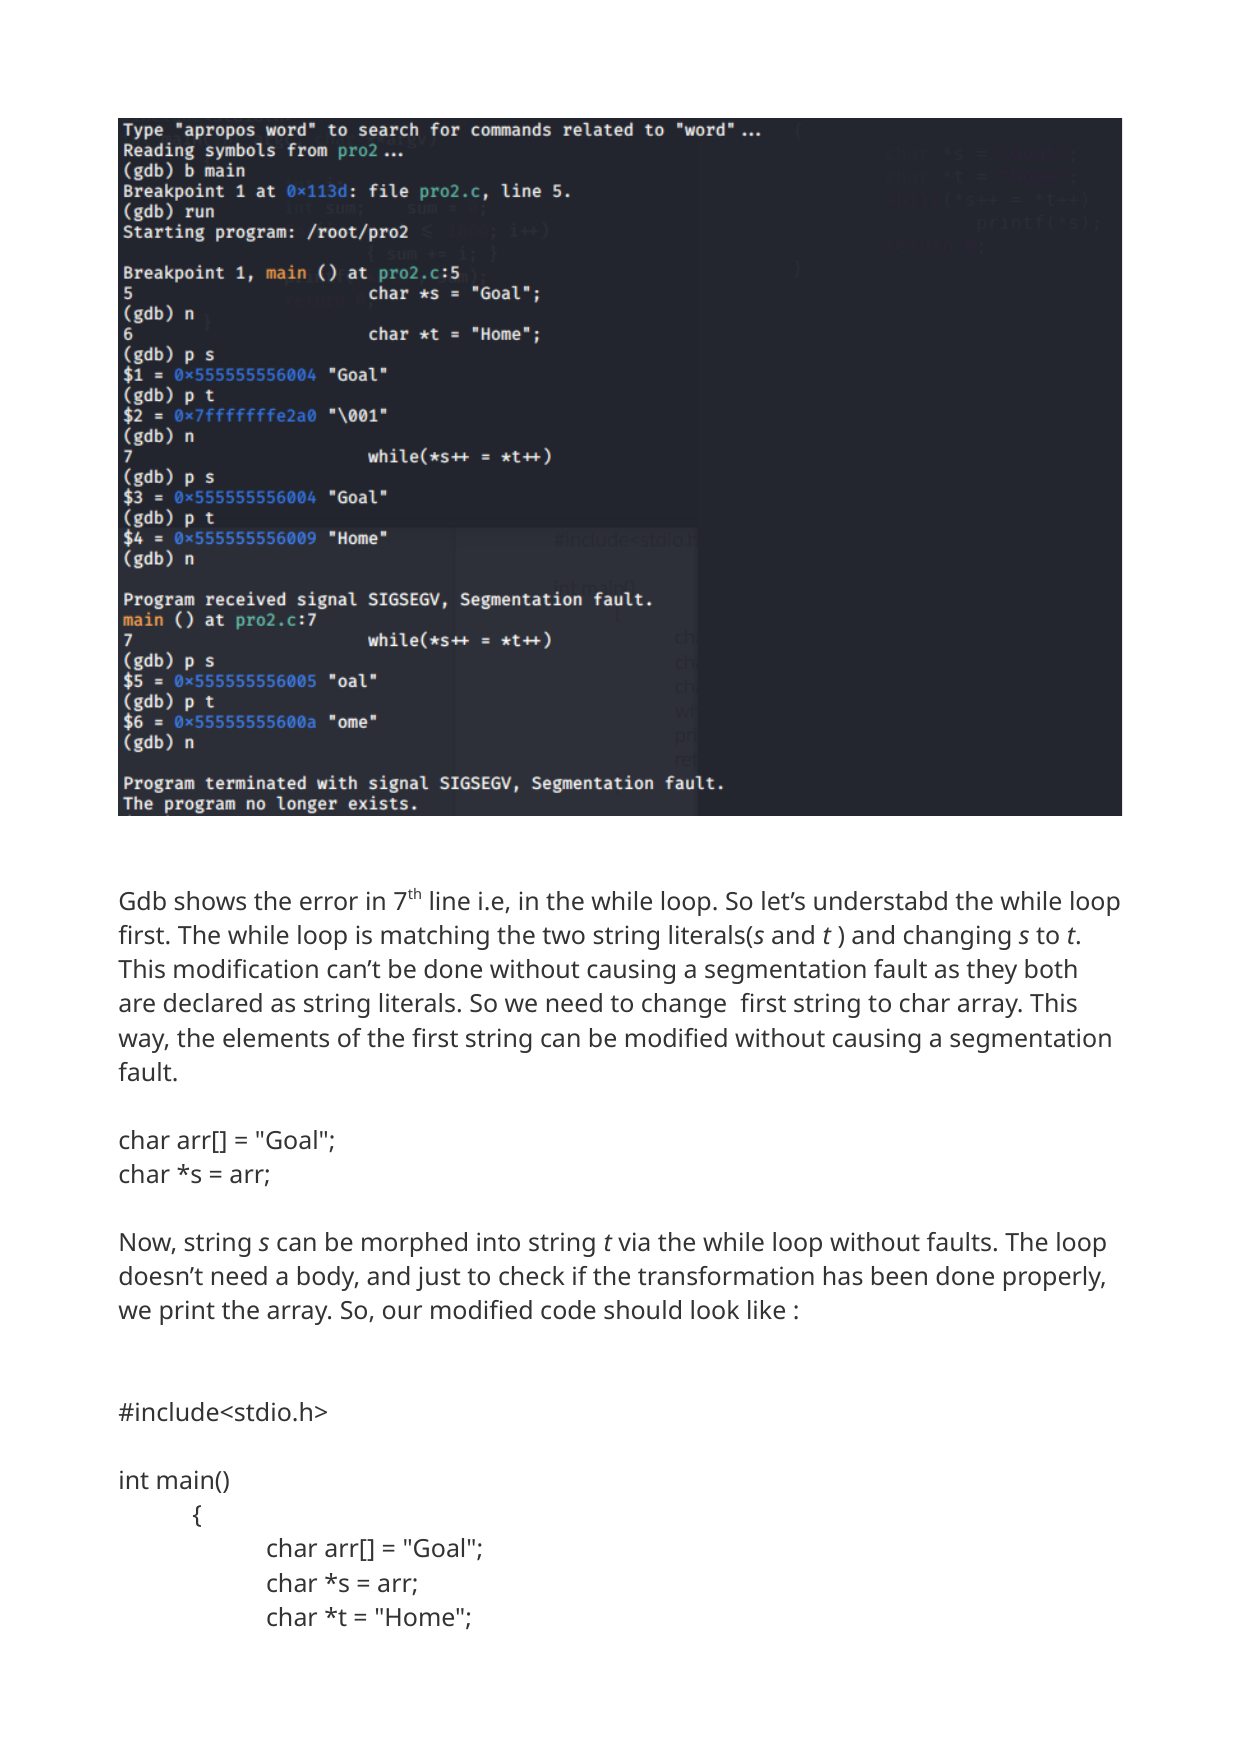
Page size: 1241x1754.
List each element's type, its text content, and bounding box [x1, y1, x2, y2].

text Now, string s can be morphed into string t via the while loop without faults. The loop doesn’t need a body, and just to check if the transformation has been done properly, we print the array. So, our modified code should look like : [118, 1224, 1122, 1327]
text char *t = "Home"; [118, 1599, 1122, 1633]
text { [118, 1497, 1122, 1531]
text char arr[] = "Goal"; [118, 1531, 1122, 1565]
text char *s = arr; [118, 1156, 1122, 1191]
text #include<stdio.h> [118, 1395, 1122, 1429]
picture [118, 118, 1123, 816]
text char *s = arr; [118, 1565, 1122, 1599]
text char arr[] = "Goal"; [118, 1122, 1122, 1156]
text int main() [118, 1463, 1122, 1497]
text Gdb shows the error in 7th line i.e, in the while loop. So let’s understabd the while loop first. The while loop is matching the two string literals(s and t ) and changing s to t. This modification can’t be done without causing a segmentation fault as they both are declared as string literals. So we need to change first string to char array. This way, the elements of the first string can be modified without causing a segmentation fault. [118, 884, 1122, 1088]
